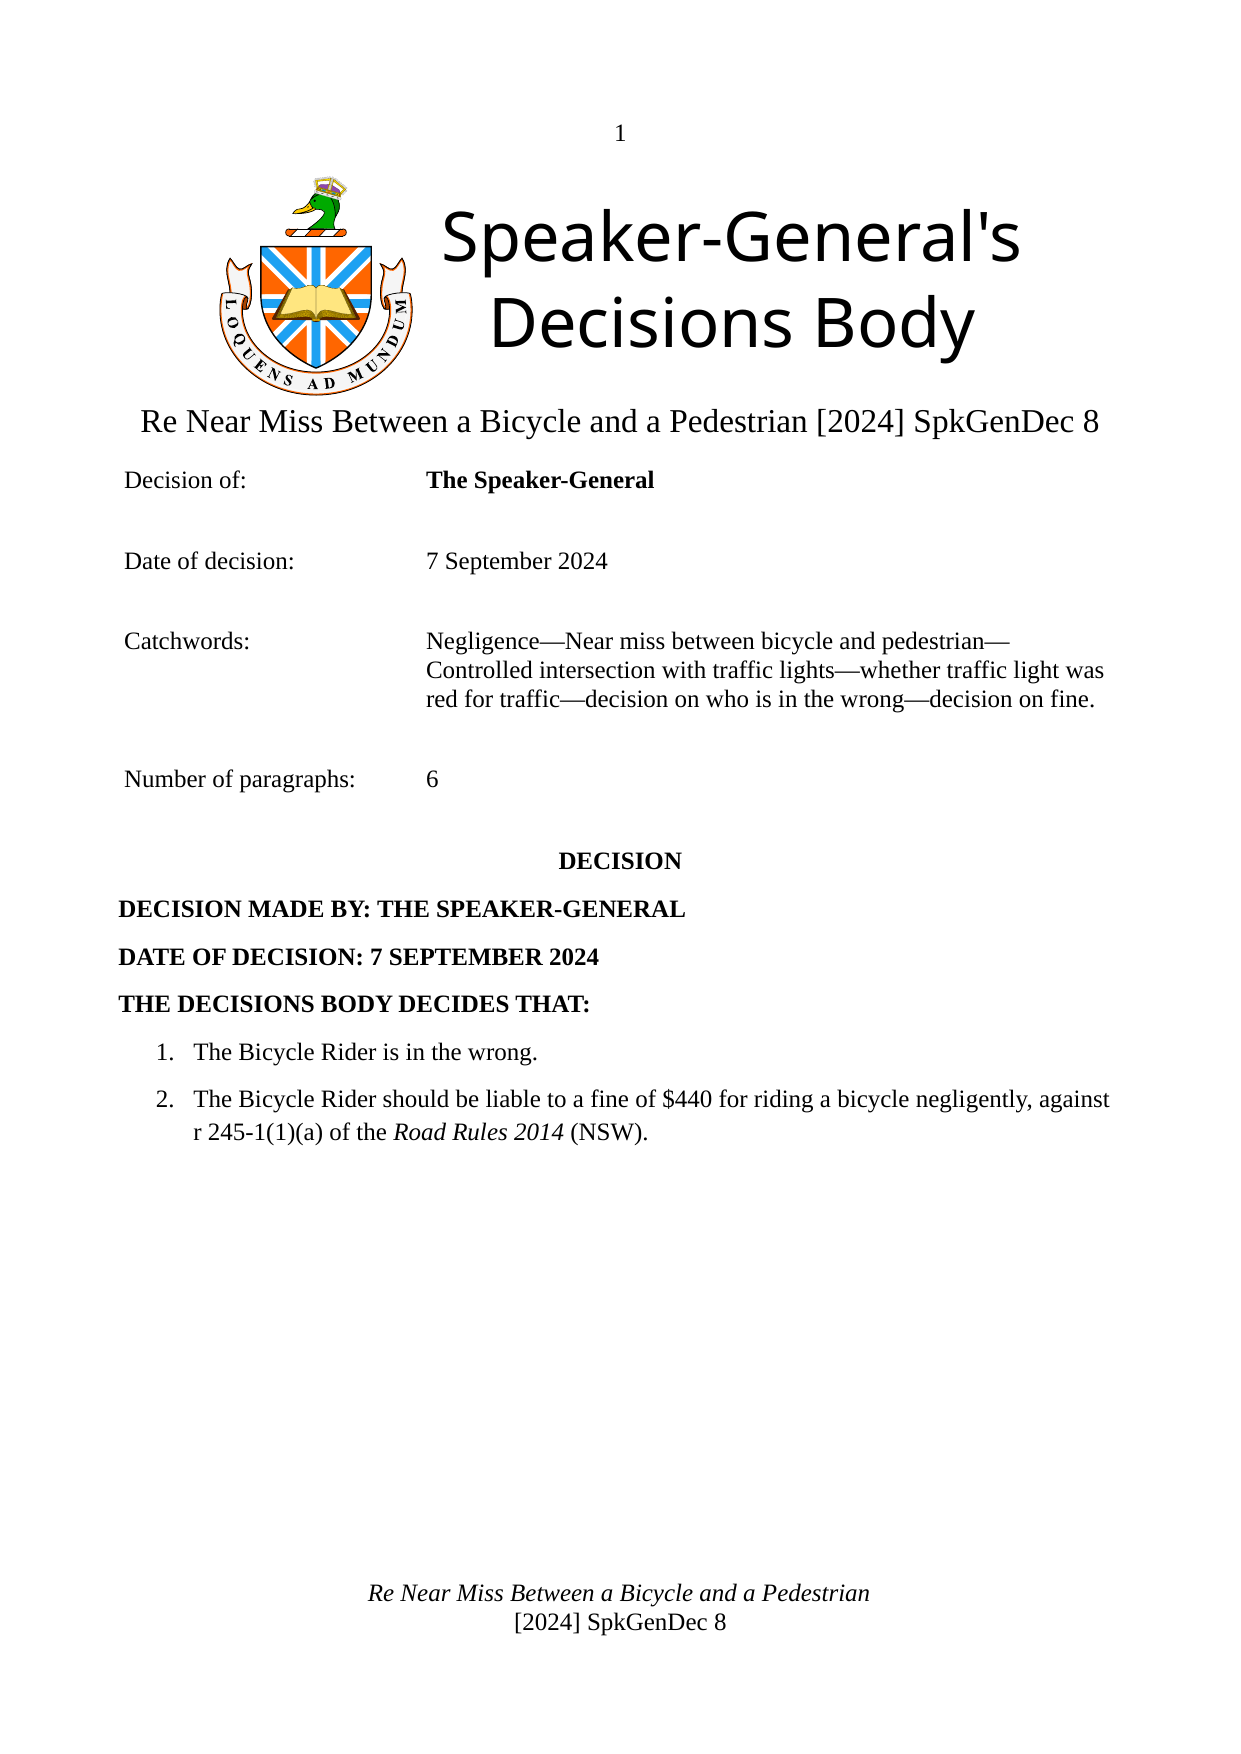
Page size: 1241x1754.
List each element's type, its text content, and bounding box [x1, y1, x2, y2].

list The Bicycle Rider is in the wrong. [156, 1037, 1122, 1066]
text THE DECISIONS BODY DECIDES THAT: [118, 989, 1122, 1018]
table_cell Number of paragraphs: [118, 759, 420, 799]
table_header Decision of: [118, 460, 420, 500]
table_cell 7 September 2024 [420, 540, 1122, 581]
table_cell [118, 719, 420, 759]
table_cell Catchwords: [118, 621, 420, 718]
table_cell Date of decision: [118, 540, 420, 581]
table_cell [118, 500, 420, 540]
text DECISION [118, 846, 1122, 875]
text DECISION MADE BY: THE SPEAKER-GENERAL [118, 894, 1122, 923]
table_cell [420, 500, 1122, 540]
table_cell [118, 581, 420, 621]
text DATE OF DECISION: 7 SEPTEMBER 2024 [118, 942, 1122, 970]
table_cell 6 [420, 759, 1122, 799]
table_cell [420, 719, 1122, 759]
table_header The Speaker-General [420, 460, 1122, 500]
list The Bicycle Rider should be liable to a fine of $440 for riding a bicycle negligently, against r 245-1(1)(a) of the Road Rules 2014 (NSW). [156, 1084, 1122, 1146]
table_cell Negligence—Near miss between bicycle and pedestrian—Controlled intersection with traffic lights—whether traffic light was red for traffic—decision on who is in the wrong—decision on fine. [420, 621, 1122, 718]
text Re Near Miss Between a Bicycle and a Pedestrian [2024] SpkGenDec 8 [118, 176, 1122, 439]
table_cell [420, 581, 1122, 621]
